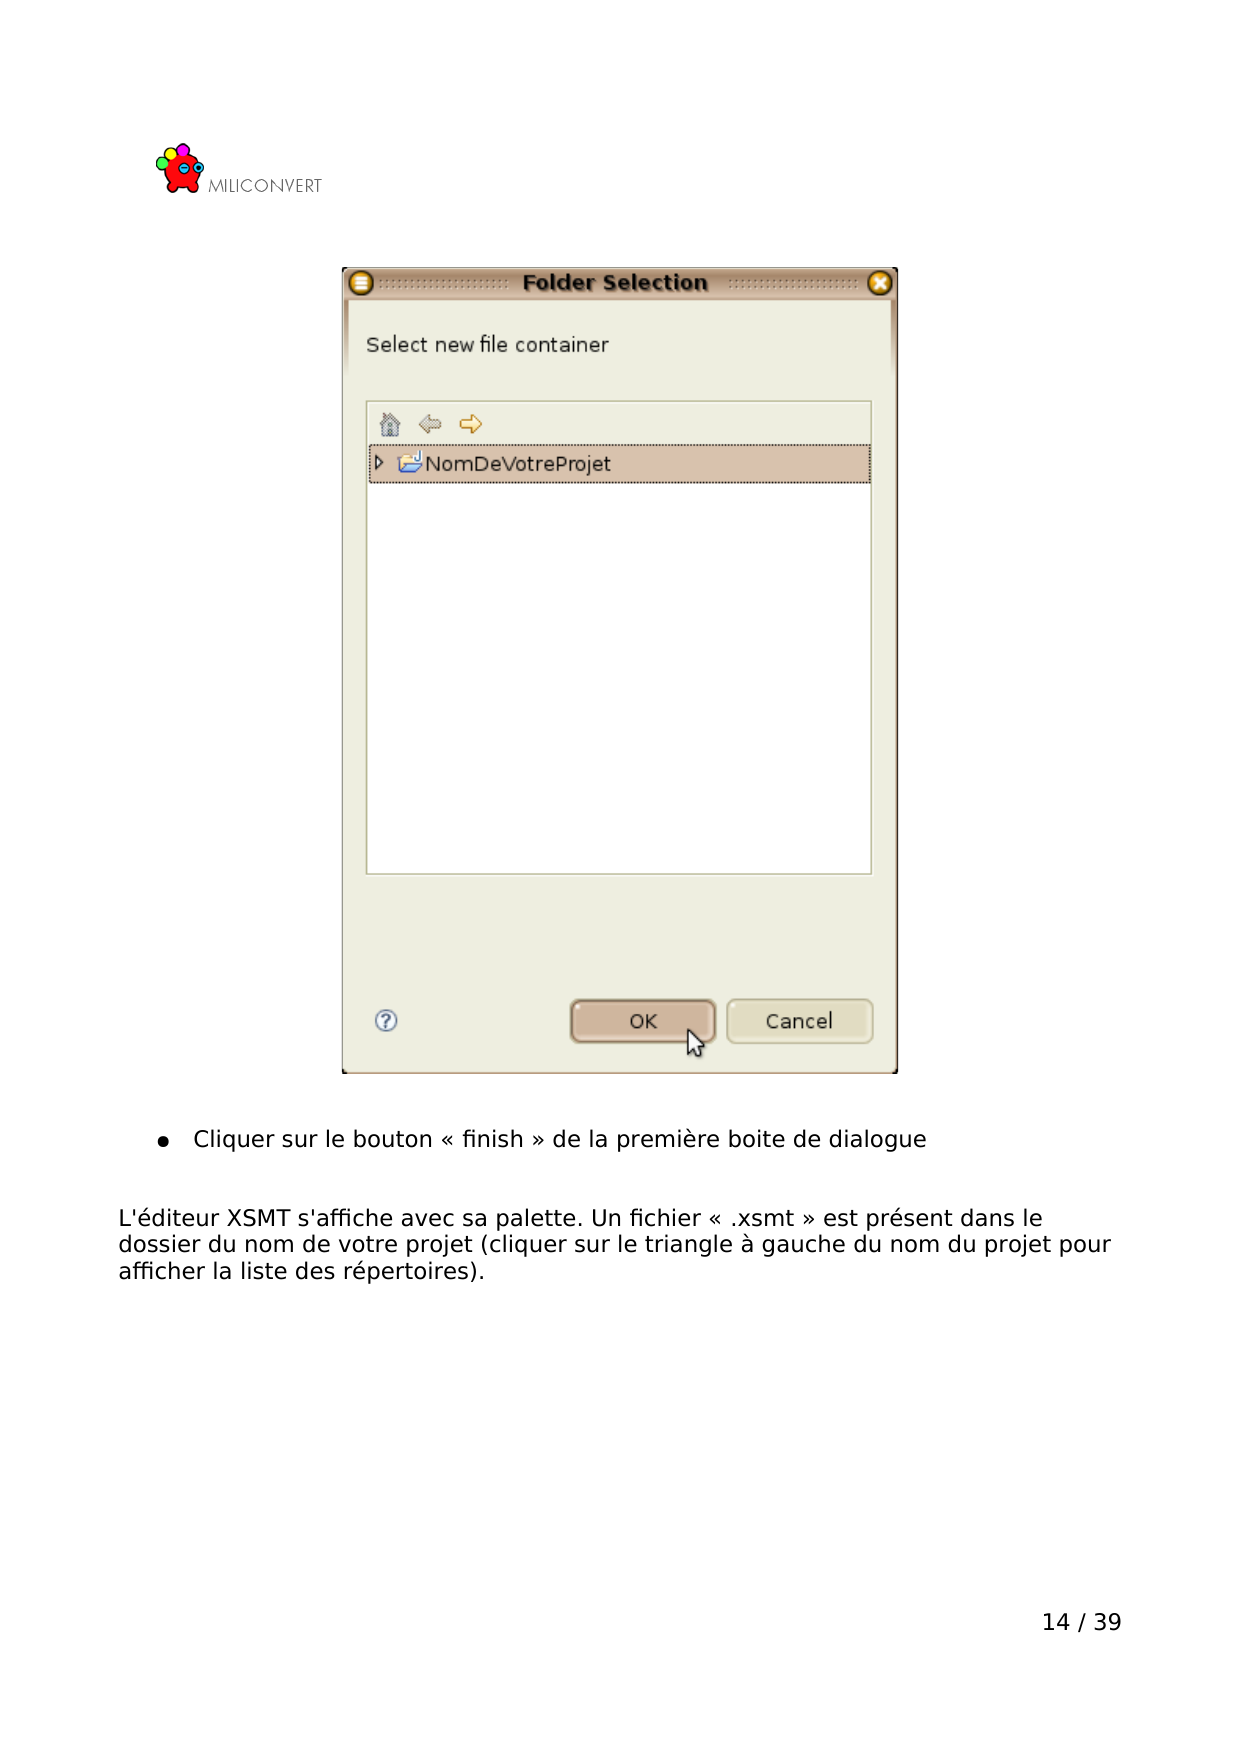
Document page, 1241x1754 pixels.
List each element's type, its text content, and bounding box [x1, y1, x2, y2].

picture [341, 267, 899, 1074]
text L'éditeur XSMT s'affiche avec sa palette. Un fichier « .xsmt » est présent dans le dossier du nom de votre projet (cliquer sur le triangle à gauche du nom du projet pour afficher la liste des répertoires). [118, 1205, 1122, 1285]
list Cliquer sur le bouton « finish » de la première boite de dialogue [156, 1127, 1122, 1153]
picture [132, 119, 354, 225]
